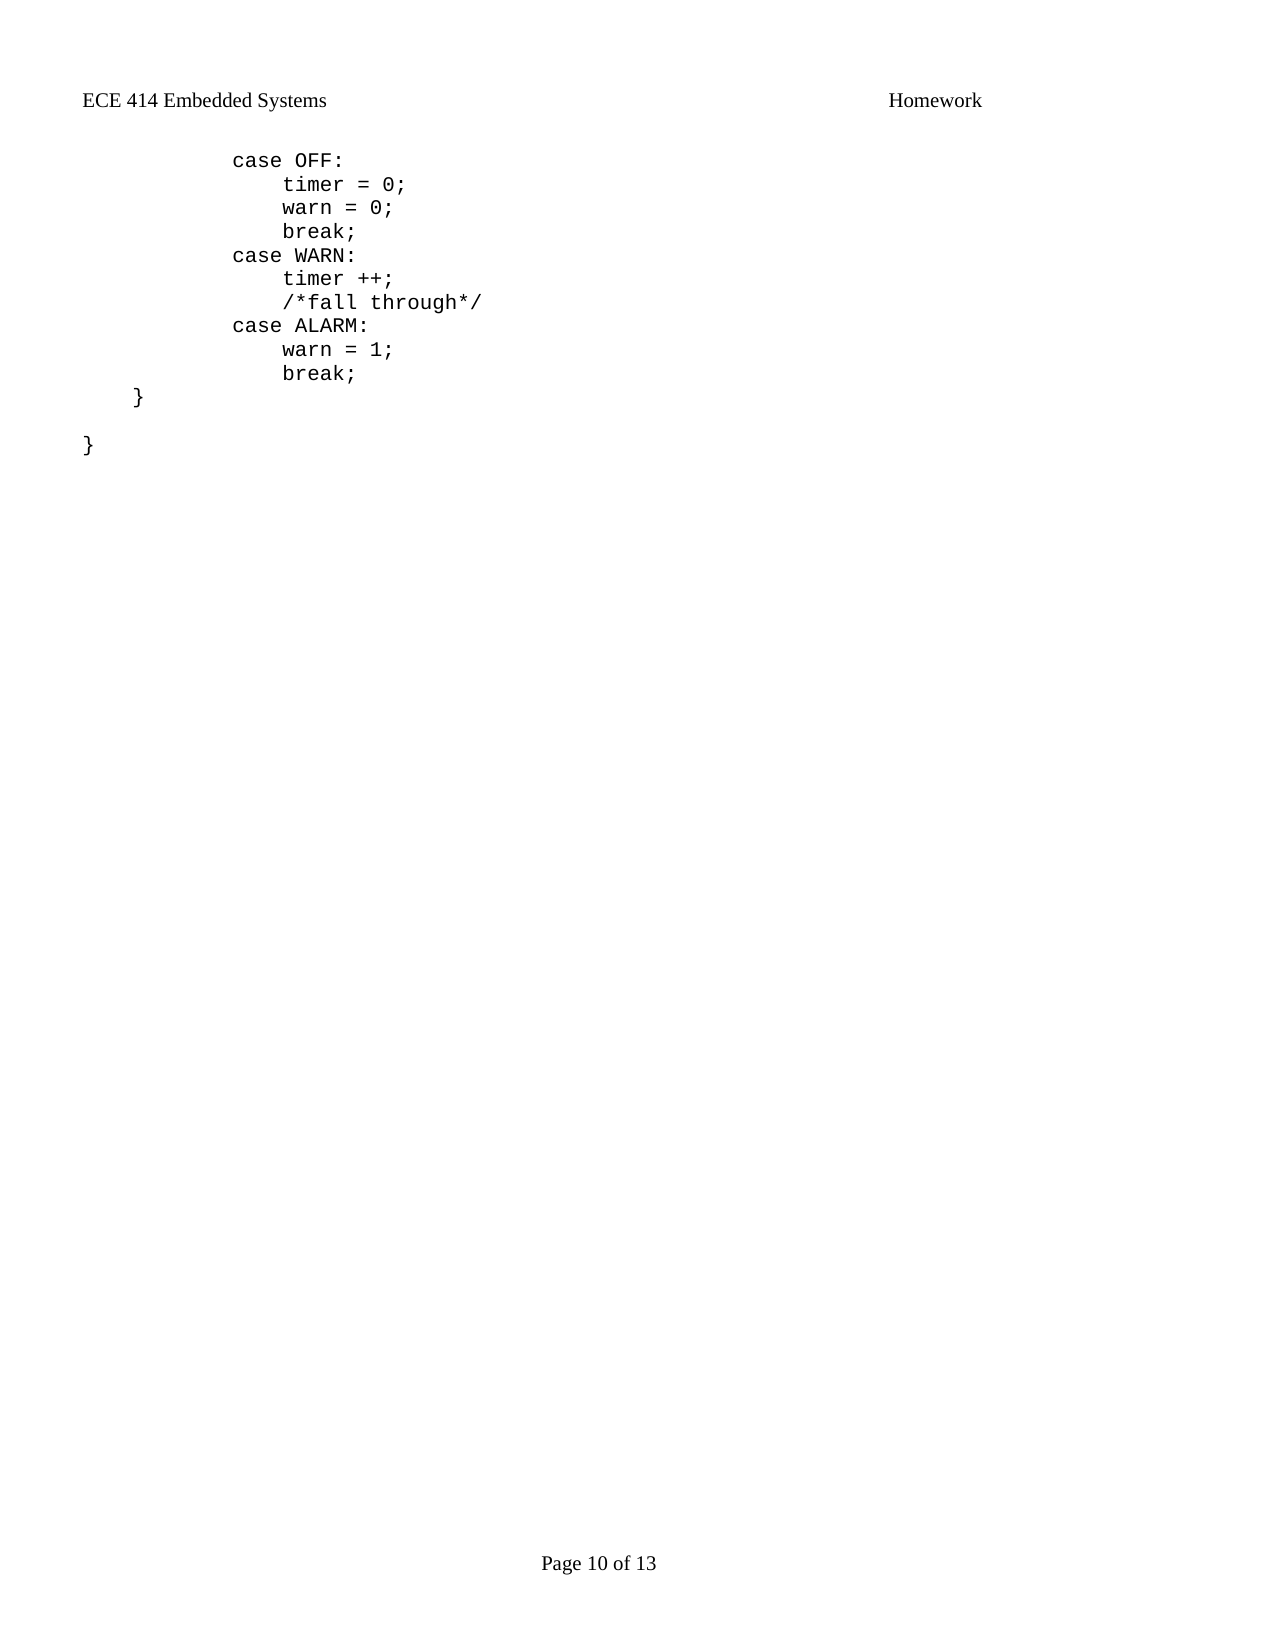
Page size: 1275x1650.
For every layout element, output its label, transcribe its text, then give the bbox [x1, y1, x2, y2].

text break; [82, 363, 1115, 386]
text timer = 0; [82, 174, 1115, 197]
text timer ++; [82, 268, 1115, 292]
text case ALARM: [82, 316, 1115, 339]
text case WARN: [82, 244, 1115, 268]
text case OFF: [82, 150, 1115, 174]
text warn = 0; [82, 197, 1115, 221]
text /*fall through*/ [82, 292, 1115, 316]
text break; [82, 221, 1115, 244]
text warn = 1; [82, 339, 1115, 363]
text } [82, 434, 1115, 457]
text } [82, 386, 1115, 410]
